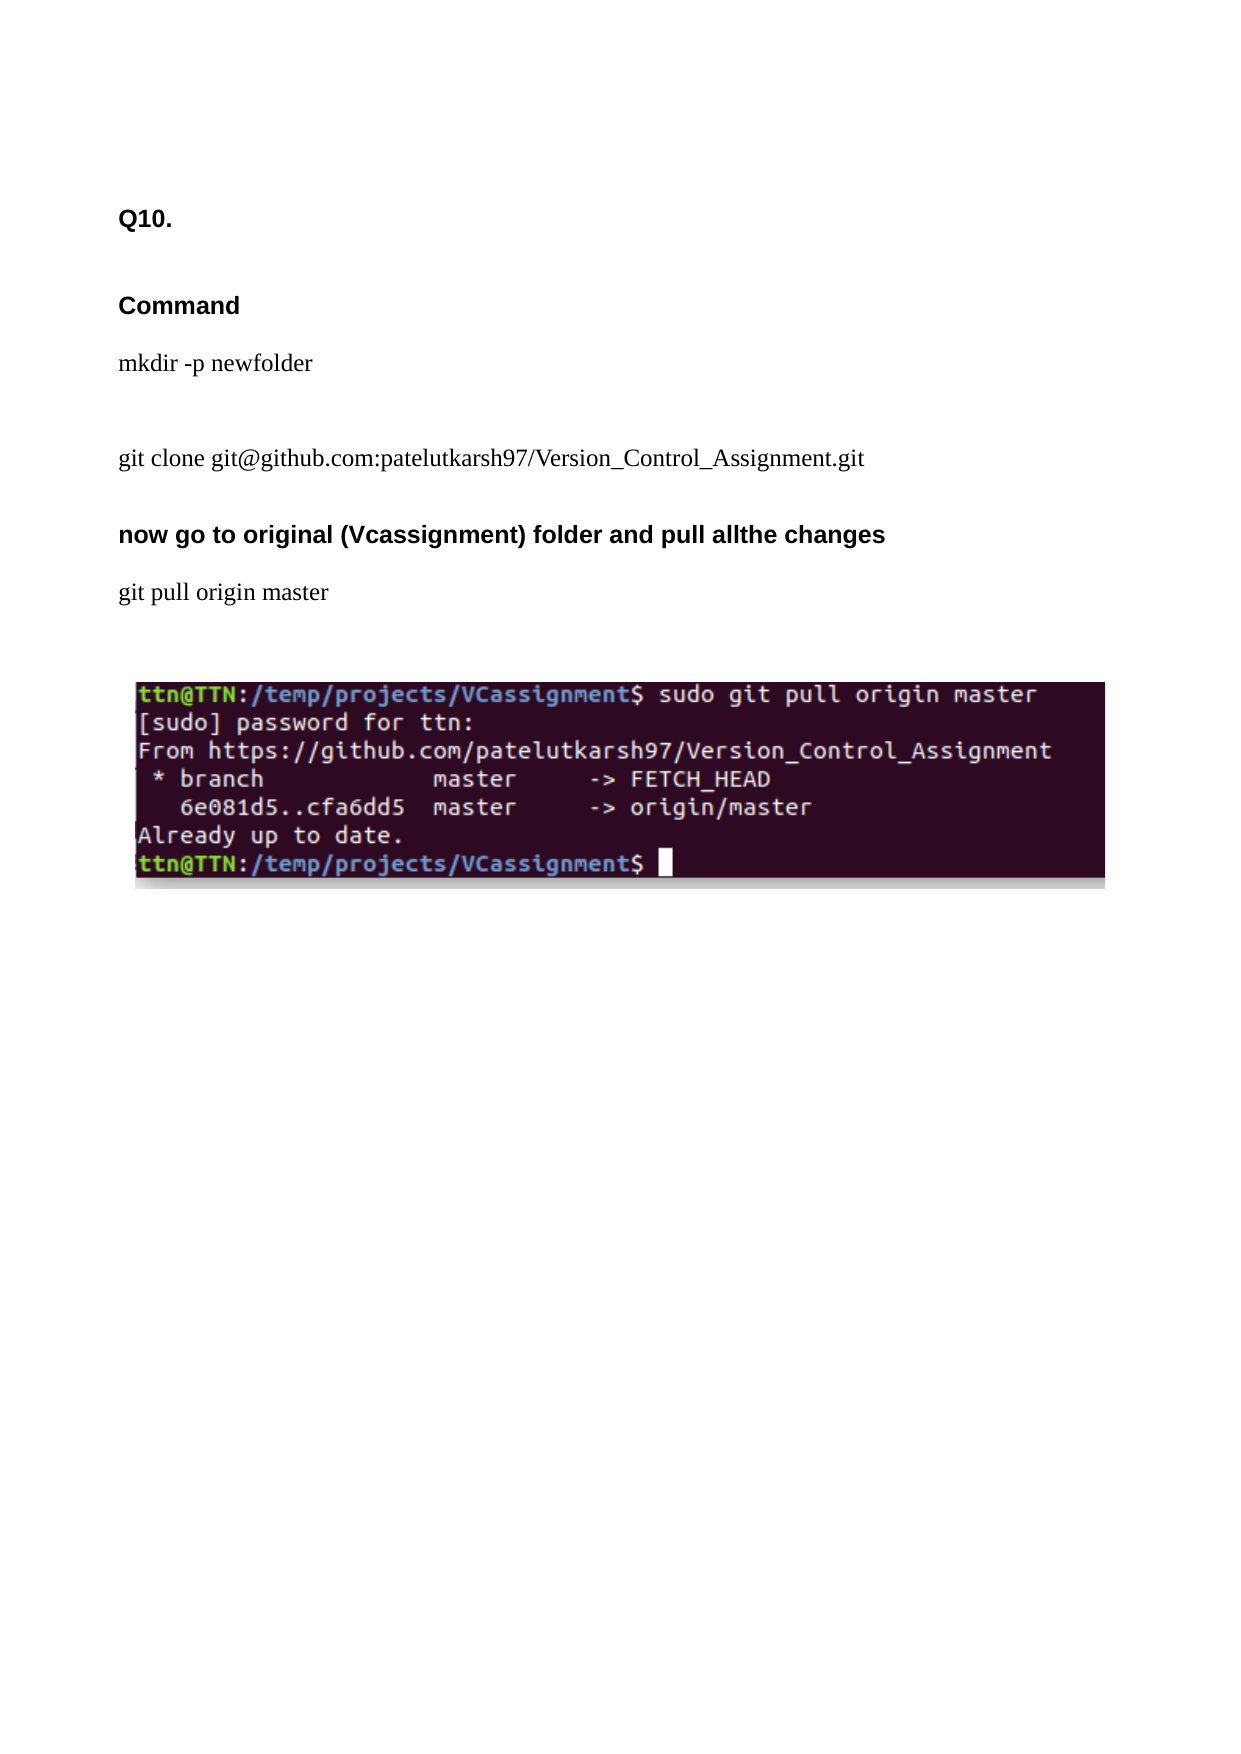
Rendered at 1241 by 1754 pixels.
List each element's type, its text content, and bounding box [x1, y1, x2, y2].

text now go to original (Vcassignment) folder and pull allthe changes [118, 520, 1122, 548]
text git clone git@github.com:patelutkarsh97/Version_Control_Assignment.git [118, 443, 1122, 472]
text mkdir -p newfolder [118, 348, 1122, 377]
text Command [118, 291, 1122, 319]
picture [135, 682, 1106, 889]
text git pull origin master [118, 577, 1122, 606]
text Q10. [118, 204, 1122, 233]
